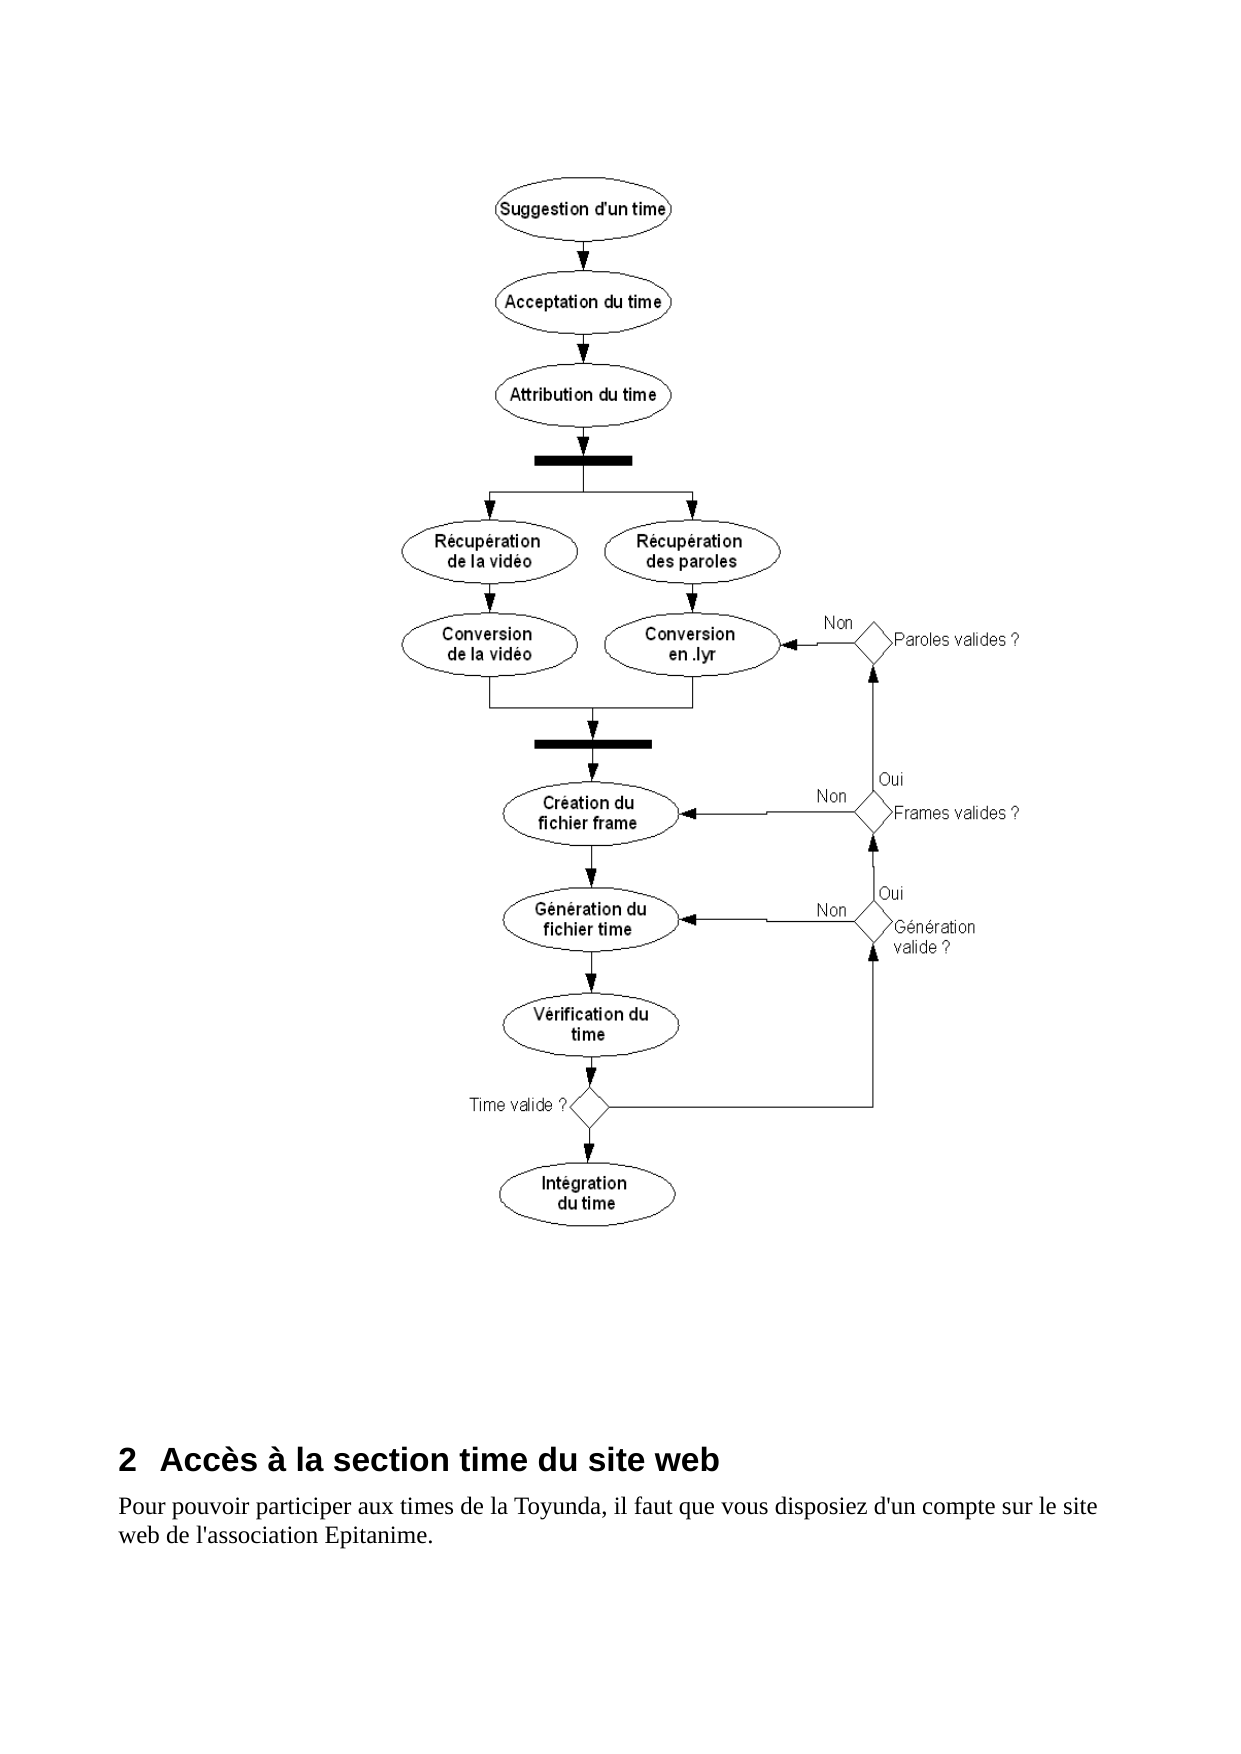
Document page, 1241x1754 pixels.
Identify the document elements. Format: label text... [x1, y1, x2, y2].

text Pour pouvoir participer aux times de la Toyunda, il faut que vous disposiez d'un compte sur le site web de l'association Epitanime. [118, 1491, 1122, 1548]
picture [211, 118, 1029, 1374]
subtitle Accès à la section time du site web [118, 1440, 1122, 1478]
